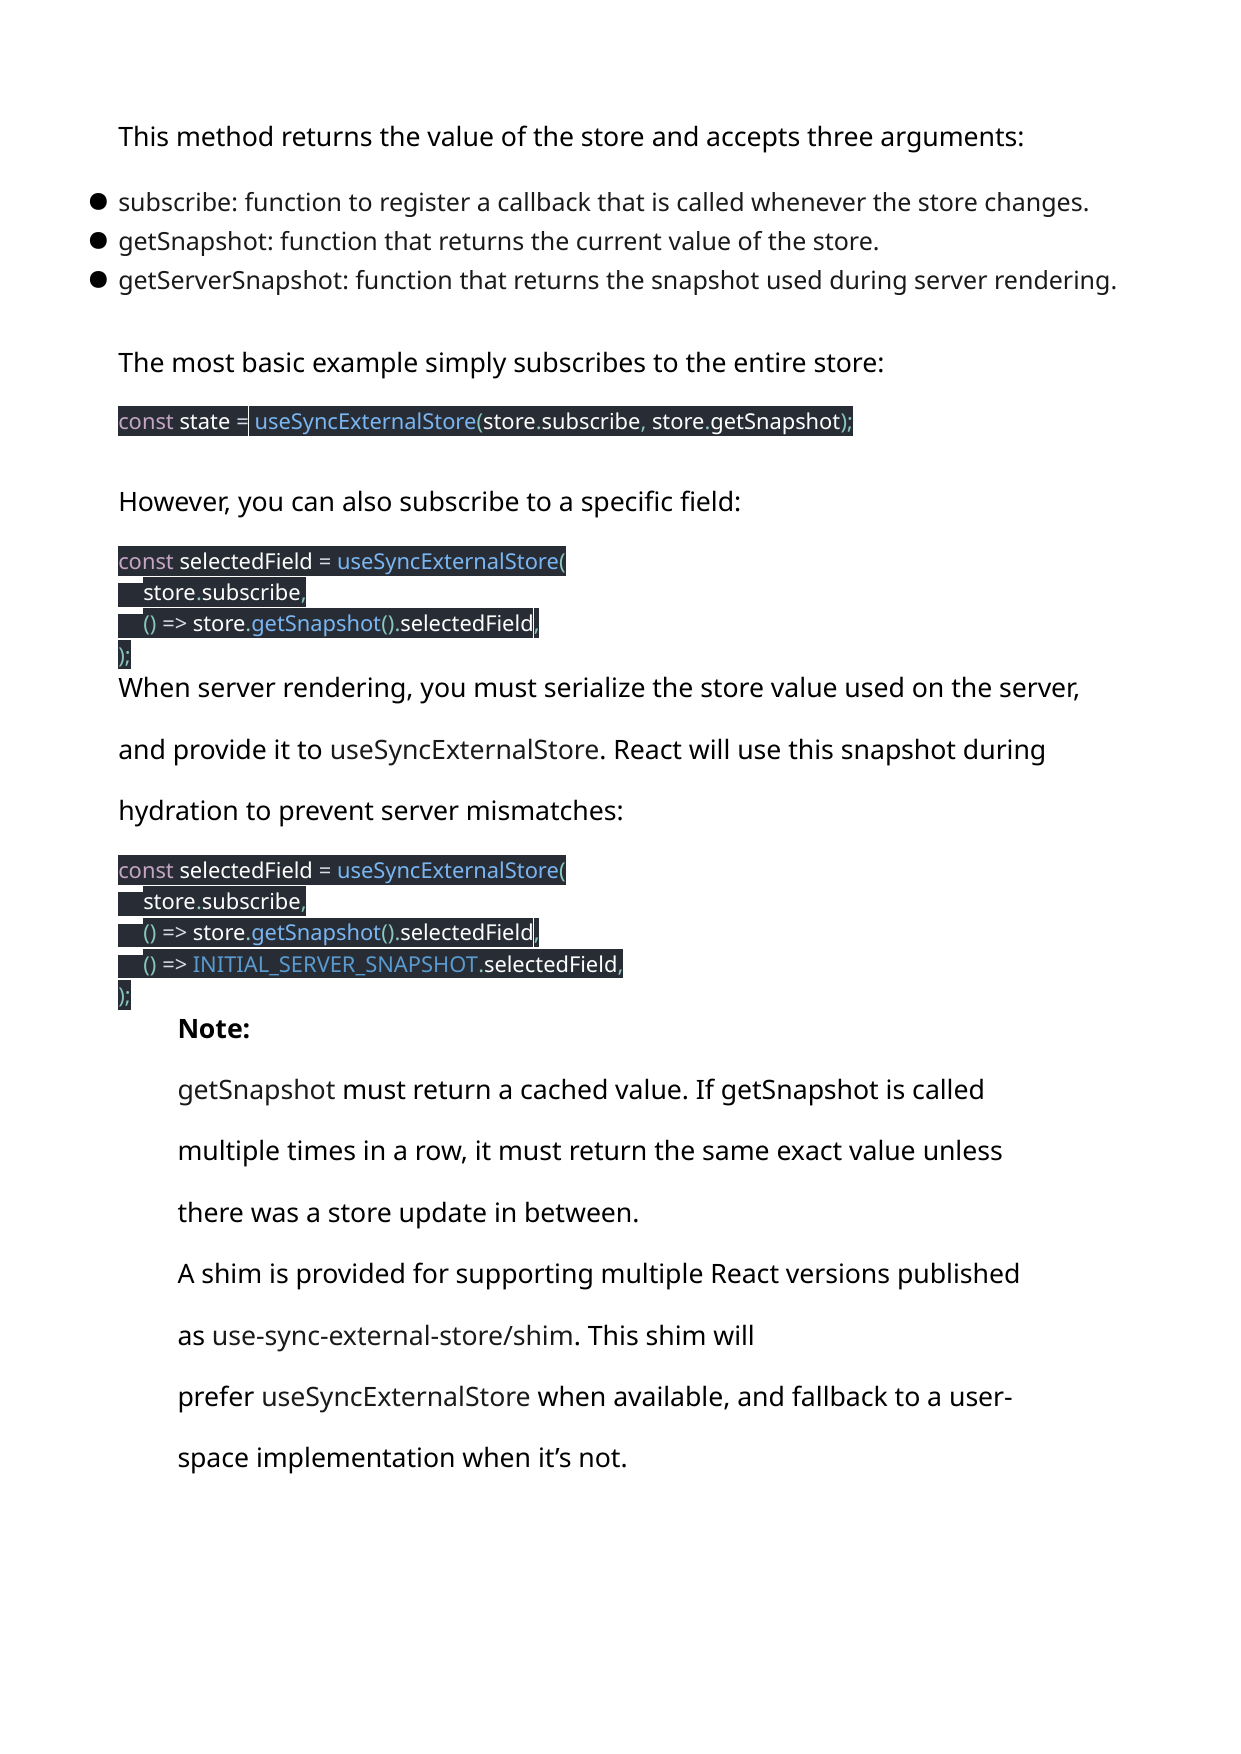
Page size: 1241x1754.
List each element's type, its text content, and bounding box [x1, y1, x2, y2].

text store.subscribe, [118, 885, 1122, 916]
text store.subscribe, [118, 576, 1122, 607]
text This method returns the value of the store and accepts three arguments: [118, 118, 1122, 154]
text Note: [177, 1010, 1063, 1046]
text ); [118, 978, 1122, 1010]
text () => store.getSnapshot().selectedField, [118, 607, 1122, 638]
text const state = useSyncExternalStore(store.subscribe, store.getSnapshot); [118, 405, 1122, 436]
text const selectedField = useSyncExternalStore( [118, 853, 1122, 885]
list getServerSnapshot: function that returns the snapshot used during server rendering. [118, 258, 1122, 297]
text ); [118, 638, 1122, 669]
text const selectedField = useSyncExternalStore( [118, 544, 1122, 576]
text () => INITIAL_SERVER_SNAPSHOT.selectedField, [118, 947, 1122, 978]
list getSnapshot: function that returns the current value of the store. [118, 218, 1122, 258]
text The most basic example simply subscribes to the entire store: [118, 343, 1122, 380]
text () => store.getSnapshot().selectedField, [118, 916, 1122, 947]
list subscribe: function to register a callback that is called whenever the store changes. [118, 179, 1122, 218]
text However, you can also subscribe to a specific field: [118, 483, 1122, 519]
text A shim is provided for supporting multiple React versions published as use-sync-external-store/shim. This shim will prefer useSyncExternalStore when available, and fallback to a user-space implementation when it’s not. [177, 1255, 1063, 1475]
text getSnapshot must return a cached value. If getSnapshot is called multiple times in a row, it must return the same exact value unless there was a store update in between. [177, 1071, 1063, 1230]
text When server rendering, you must serialize the store value used on the server, and provide it to useSyncExternalStore. React will use this snapshot during hydration to prevent server mismatches: [118, 669, 1122, 828]
